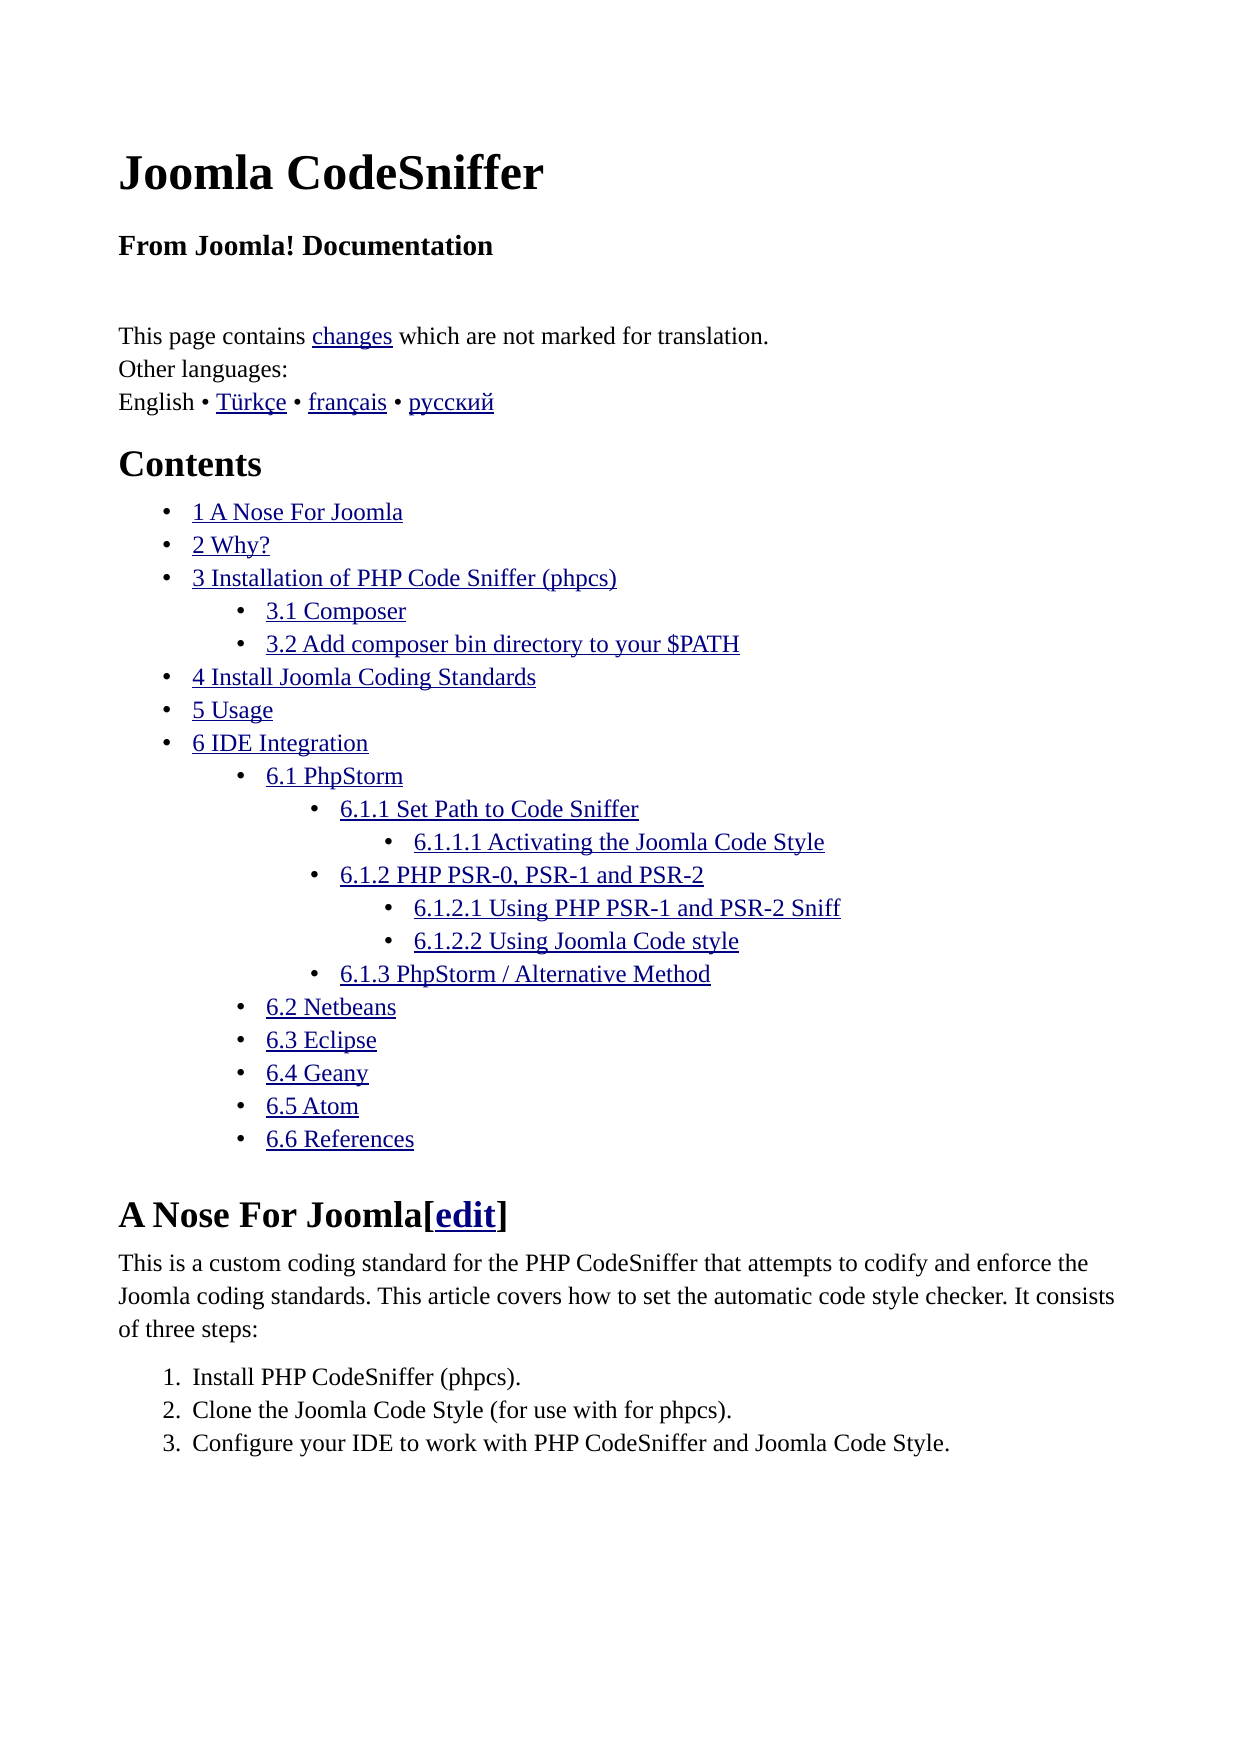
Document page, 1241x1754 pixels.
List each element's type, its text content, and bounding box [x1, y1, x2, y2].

text This page contains changes which are not marked for translation. [118, 321, 1122, 350]
list 6.4 Geany [236, 1058, 1122, 1087]
list 6.1 PhpStorm [236, 761, 1122, 790]
list 6.1.2.2 Using Joomla Code style [384, 926, 1122, 955]
list 4 Install Joomla Coding Standards [162, 662, 1122, 691]
text Other languages: [118, 354, 1122, 383]
list 1 A Nose For Joomla [162, 497, 1122, 526]
list 6.1.1 Set Path to Code Sniffer [310, 794, 1122, 823]
subtitle Joomla CodeSniffer [118, 143, 1122, 201]
list 6.1.3 PhpStorm / Alternative Method [310, 959, 1122, 988]
list 6.2 Netbeans [236, 992, 1122, 1021]
list 3.2 Add composer bin directory to your $PATH [236, 629, 1122, 658]
list 2 Why? [162, 530, 1122, 559]
list Install PHP CodeSniffer (phpcs). [162, 1362, 1122, 1391]
text This is a custom coding standard for the PHP CodeSniffer that attempts to codify and enforce the Joomla coding standards. This article covers how to set the automatic code style checker. It consists of three steps: [118, 1248, 1122, 1343]
list 6.3 Eclipse [236, 1025, 1122, 1054]
text English • ‎Türkçe • ‎français • ‎русский [118, 387, 1122, 416]
list 6.1.2 PHP PSR-0, PSR-1 and PSR-2 [310, 860, 1122, 889]
list Clone the Joomla Code Style (for use with for phpcs). [162, 1395, 1122, 1424]
list 6.1.2.1 Using PHP PSR-1 and PSR-2 Sniff [384, 893, 1122, 922]
list 6.6 References [236, 1124, 1122, 1153]
list Configure your IDE to work with PHP CodeSniffer and Joomla Code Style. [162, 1428, 1122, 1457]
list 6.5 Atom [236, 1091, 1122, 1120]
list 3 Installation of PHP Code Sniffer (phpcs) [162, 563, 1122, 592]
list 6.1.1.1 Activating the Joomla Code Style [384, 827, 1122, 856]
subtitle Contents [118, 441, 1122, 484]
subtitle From Joomla! Documentation [118, 228, 1122, 261]
list 5 Usage [162, 695, 1122, 724]
list 3.1 Composer [236, 596, 1122, 625]
list 6 IDE Integration [162, 728, 1122, 757]
subtitle A Nose For Joomla[edit] [118, 1193, 1122, 1236]
